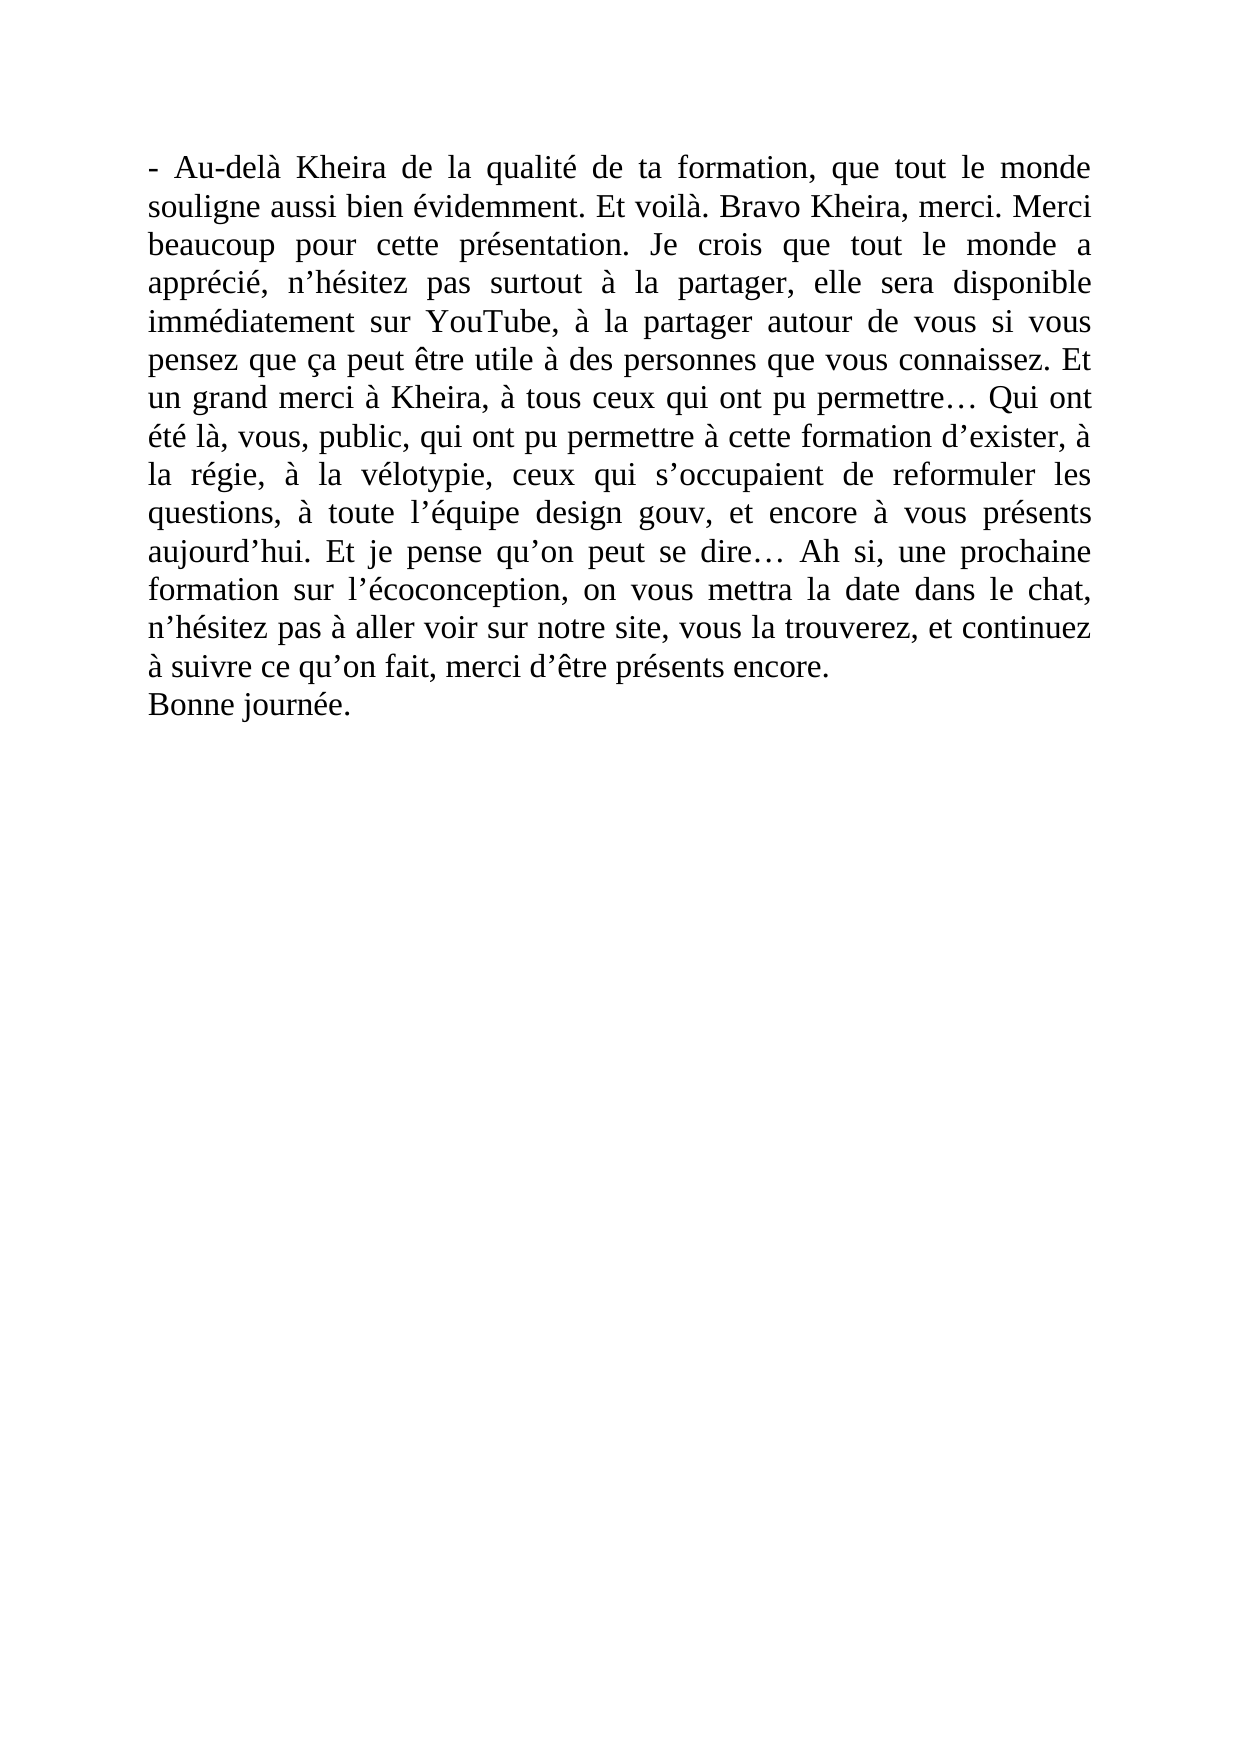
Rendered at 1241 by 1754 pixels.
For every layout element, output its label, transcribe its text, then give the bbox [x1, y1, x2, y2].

text - Au-delà Kheira de la qualité de ta formation, que tout le monde souligne aussi bien évidemment. Et voilà. Bravo Kheira, merci. Merci beaucoup pour cette présentation. Je crois que tout le monde a apprécié, n’hésitez pas surtout à la partager, elle sera disponible immédiatement sur YouTube, à la partager autour de vous si vous pensez que ça peut être utile à des personnes que vous connaissez. Et un grand merci à Kheira, à tous ceux qui ont pu permettre… Qui ont été là, vous, public, qui ont pu permettre à cette formation d’exister, à la régie, à la vélotypie, ceux qui s’occupaient de reformuler les questions, à toute l’équipe design gouv, et encore à vous présents aujourd’hui. Et je pense qu’on peut se dire… Ah si, une prochaine formation sur l’écoconception, on vous mettra la date dans le chat, n’hésitez pas à aller voir sur notre site, vous la trouverez, et continuez à suivre ce qu’on fait, merci d’être présents encore. [148, 148, 1093, 684]
text Bonne journée. [148, 684, 1093, 723]
